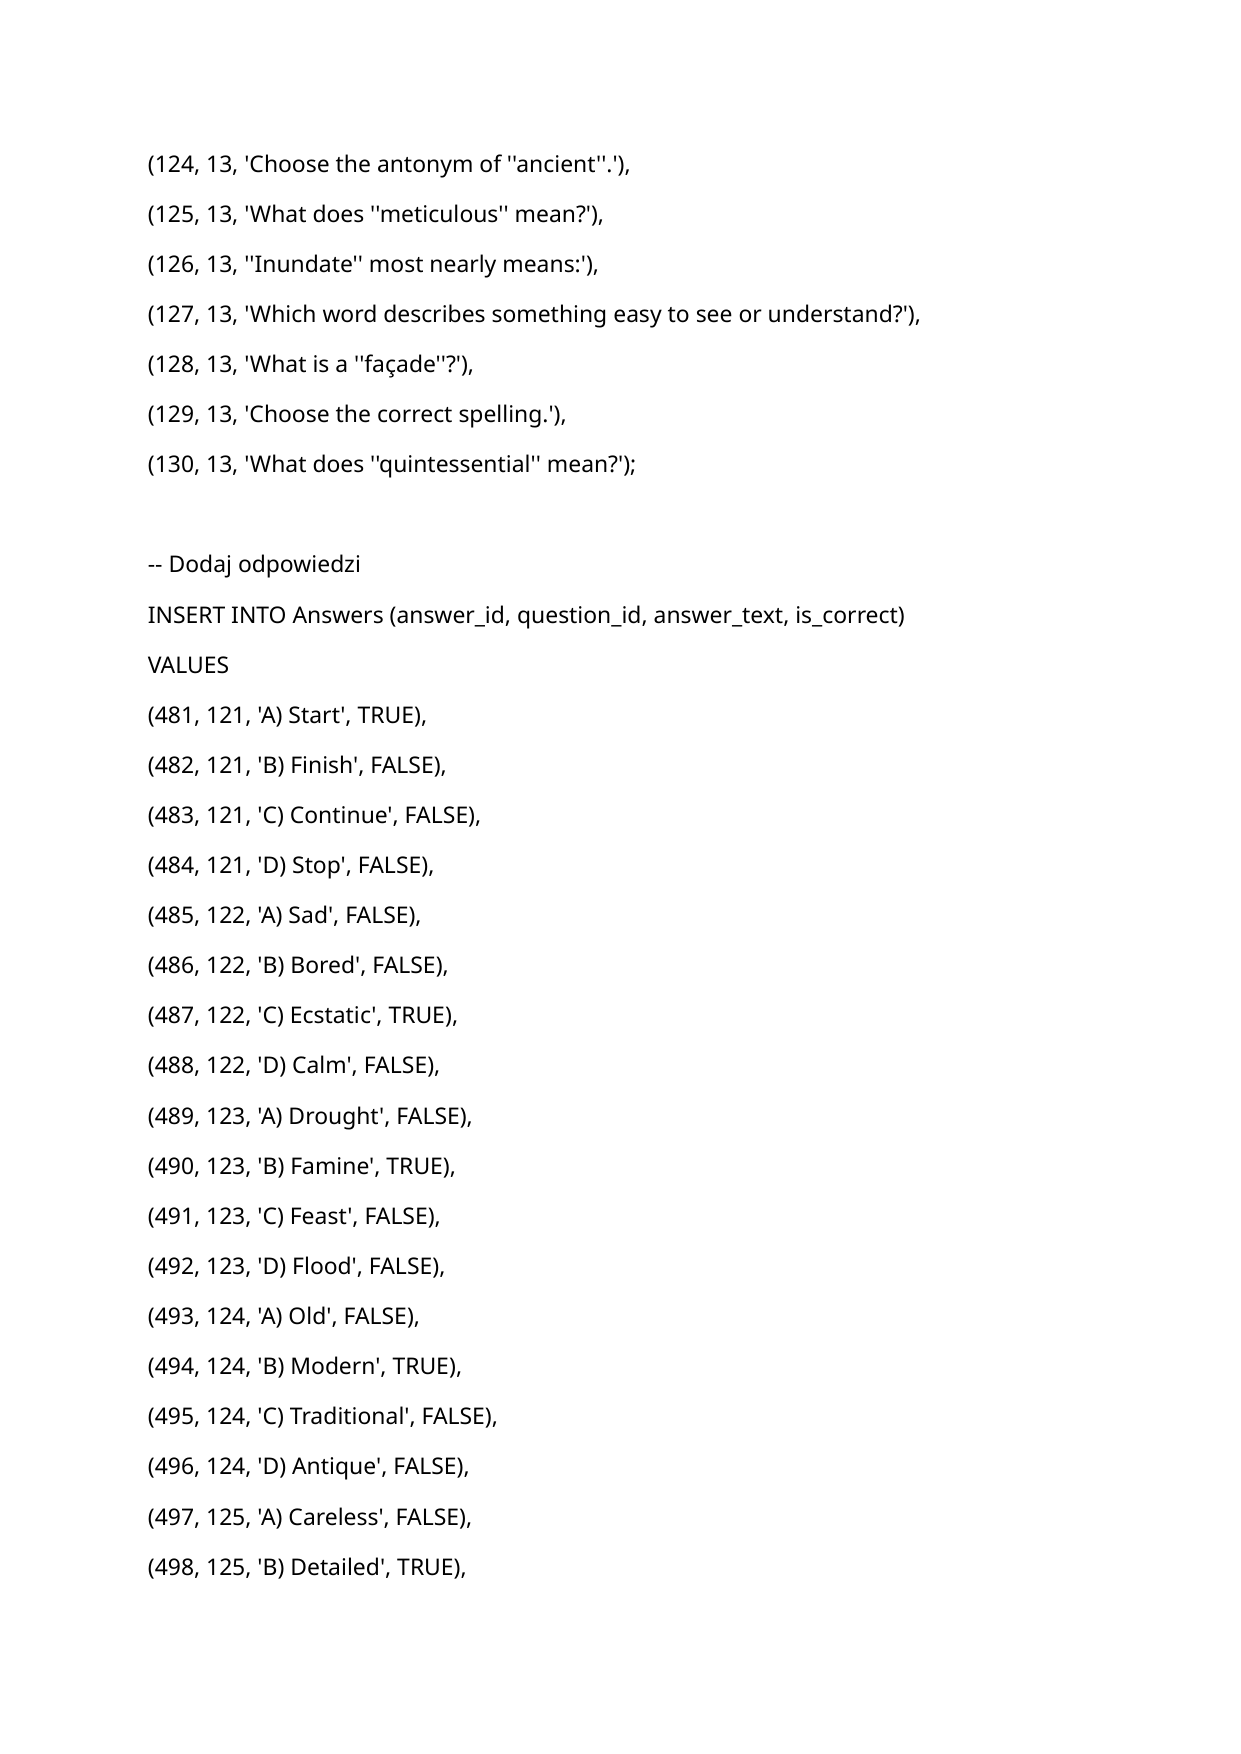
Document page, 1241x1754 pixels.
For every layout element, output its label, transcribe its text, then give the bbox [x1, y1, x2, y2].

text (125, 13, 'What does ''meticulous'' mean?'), [148, 198, 1093, 229]
text (486, 122, 'B) Bored', FALSE), [148, 949, 1093, 981]
text INSERT INTO Answers (answer_id, question_id, answer_text, is_correct) [148, 598, 1093, 630]
text -- Dodaj odpowiedzi [148, 548, 1093, 580]
text (484, 121, 'D) Stop', FALSE), [148, 849, 1093, 880]
text (481, 121, 'A) Start', TRUE), [148, 699, 1093, 730]
text (497, 125, 'A) Careless', FALSE), [148, 1500, 1093, 1532]
text (492, 123, 'D) Flood', FALSE), [148, 1250, 1093, 1281]
text (488, 122, 'D) Calm', FALSE), [148, 1049, 1093, 1081]
text (487, 122, 'C) Ecstatic', TRUE), [148, 999, 1093, 1031]
text (496, 124, 'D) Antique', FALSE), [148, 1450, 1093, 1482]
text (490, 123, 'B) Famine', TRUE), [148, 1150, 1093, 1181]
text (482, 121, 'B) Finish', FALSE), [148, 749, 1093, 780]
text (485, 122, 'A) Sad', FALSE), [148, 899, 1093, 930]
text (129, 13, 'Choose the correct spelling.'), [148, 398, 1093, 429]
text (483, 121, 'C) Continue', FALSE), [148, 799, 1093, 830]
text VALUES [148, 649, 1093, 680]
text (491, 123, 'C) Feast', FALSE), [148, 1200, 1093, 1231]
text (126, 13, ''Inundate'' most nearly means:'), [148, 248, 1093, 279]
text (494, 124, 'B) Modern', TRUE), [148, 1350, 1093, 1381]
text (495, 124, 'C) Traditional', FALSE), [148, 1400, 1093, 1431]
text (128, 13, 'What is a ''façade''?'), [148, 348, 1093, 379]
text (493, 124, 'A) Old', FALSE), [148, 1300, 1093, 1331]
text (489, 123, 'A) Drought', FALSE), [148, 1099, 1093, 1131]
text (124, 13, 'Choose the antonym of ''ancient''.'), [148, 148, 1093, 179]
text (130, 13, 'What does ''quintessential'' mean?'); [148, 448, 1093, 479]
text (127, 13, 'Which word describes something easy to see or understand?'), [148, 298, 1093, 329]
text (498, 125, 'B) Detailed', TRUE), [148, 1551, 1093, 1582]
